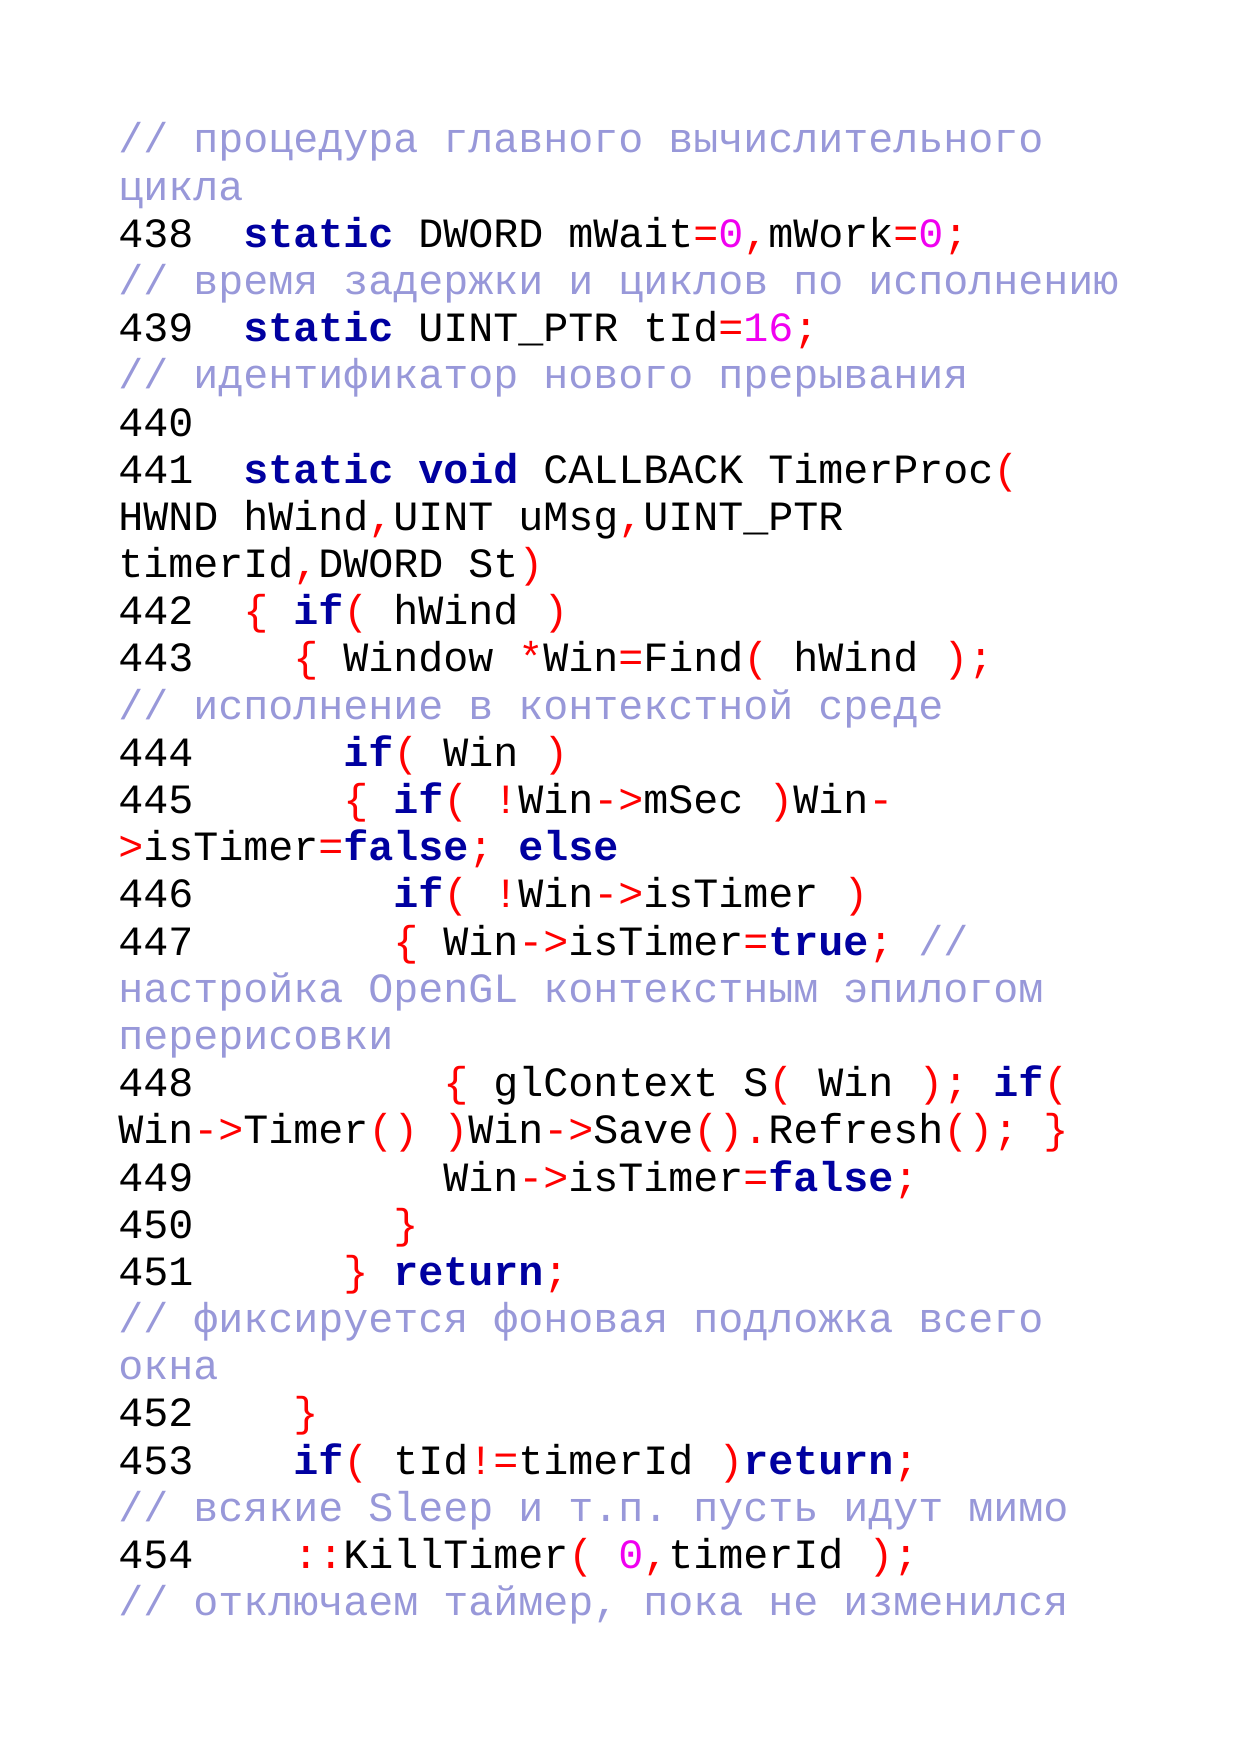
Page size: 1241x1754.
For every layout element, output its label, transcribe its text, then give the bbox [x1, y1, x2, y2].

subtitle 449 Win->isTimer=false; [518, 1156, 568, 1203]
subtitle 438 static DWORD mWait=0,mWork=0; // время задержки и циклов по исполнению [118, 212, 1122, 307]
subtitle 449 Win->isTimer=false; [743, 1156, 1122, 1203]
subtitle 448 { glContext S( Win ); if( Win->Timer() )Win->Save().Refresh(); } [118, 1062, 493, 1156]
subtitle 446 if( !Win->isTimer ) [593, 873, 643, 920]
subtitle 439 static UINT_PTR tId=16; // идентификатор нового прерывания [118, 307, 1122, 401]
subtitle 446 if( !Win->isTimer ) [843, 873, 1122, 920]
subtitle 447 { Win->isTimer=true; // настройка OpenGL контекстным эпилогом перерисовки [118, 920, 1122, 1062]
subtitle 440 [118, 401, 1122, 448]
subtitle 448 { glContext S( Win ); if( Win->Timer() )Win->Save().Refresh(); } [693, 1062, 818, 1156]
subtitle 452 } [118, 1392, 1122, 1439]
subtitle 444 if( Win ) [118, 732, 443, 779]
subtitle 450 } [118, 1203, 1122, 1251]
subtitle 451 } return; // фиксируется фоновая подложка всего окна [118, 1251, 1122, 1392]
subtitle 448 { glContext S( Win ); if( Win->Timer() )Win->Save().Refresh(); } [918, 1062, 1122, 1156]
subtitle 454 ::KillTimer( 0,timerId ); // отключаем таймер, пока не изменился [118, 1534, 1122, 1628]
subtitle 442 { if( hWind ) [543, 590, 1122, 637]
subtitle 445 { if( !Win->mSec )Win->isTimer=false; else [118, 779, 1122, 873]
subtitle 453 if( tId!=timerId )return; // всякие Sleep и т.п. пусть идут мимо [118, 1439, 1122, 1534]
subtitle 443 { Window *Win=Find( hWind ); // исполнение в контекстной среде [118, 637, 1122, 732]
subtitle 446 if( !Win->isTimer ) [118, 873, 518, 920]
subtitle 444 if( Win ) [543, 732, 1122, 779]
subtitle 449 Win->isTimer=false; [118, 1156, 443, 1203]
subtitle 448 { glContext S( Win ); if( Win->Timer() )Win->Save().Refresh(); } [543, 1109, 593, 1156]
subtitle 441 static void CALLBACK TimerProc( HWND hWind,UINT uMsg,UINT_PTR timerId,DWORD St) [118, 448, 1122, 590]
subtitle 437 static bool (*extFree)()=NULL; // процедура главного вычислительного цикла [118, 118, 1122, 212]
subtitle 442 { if( hWind ) [118, 590, 393, 637]
